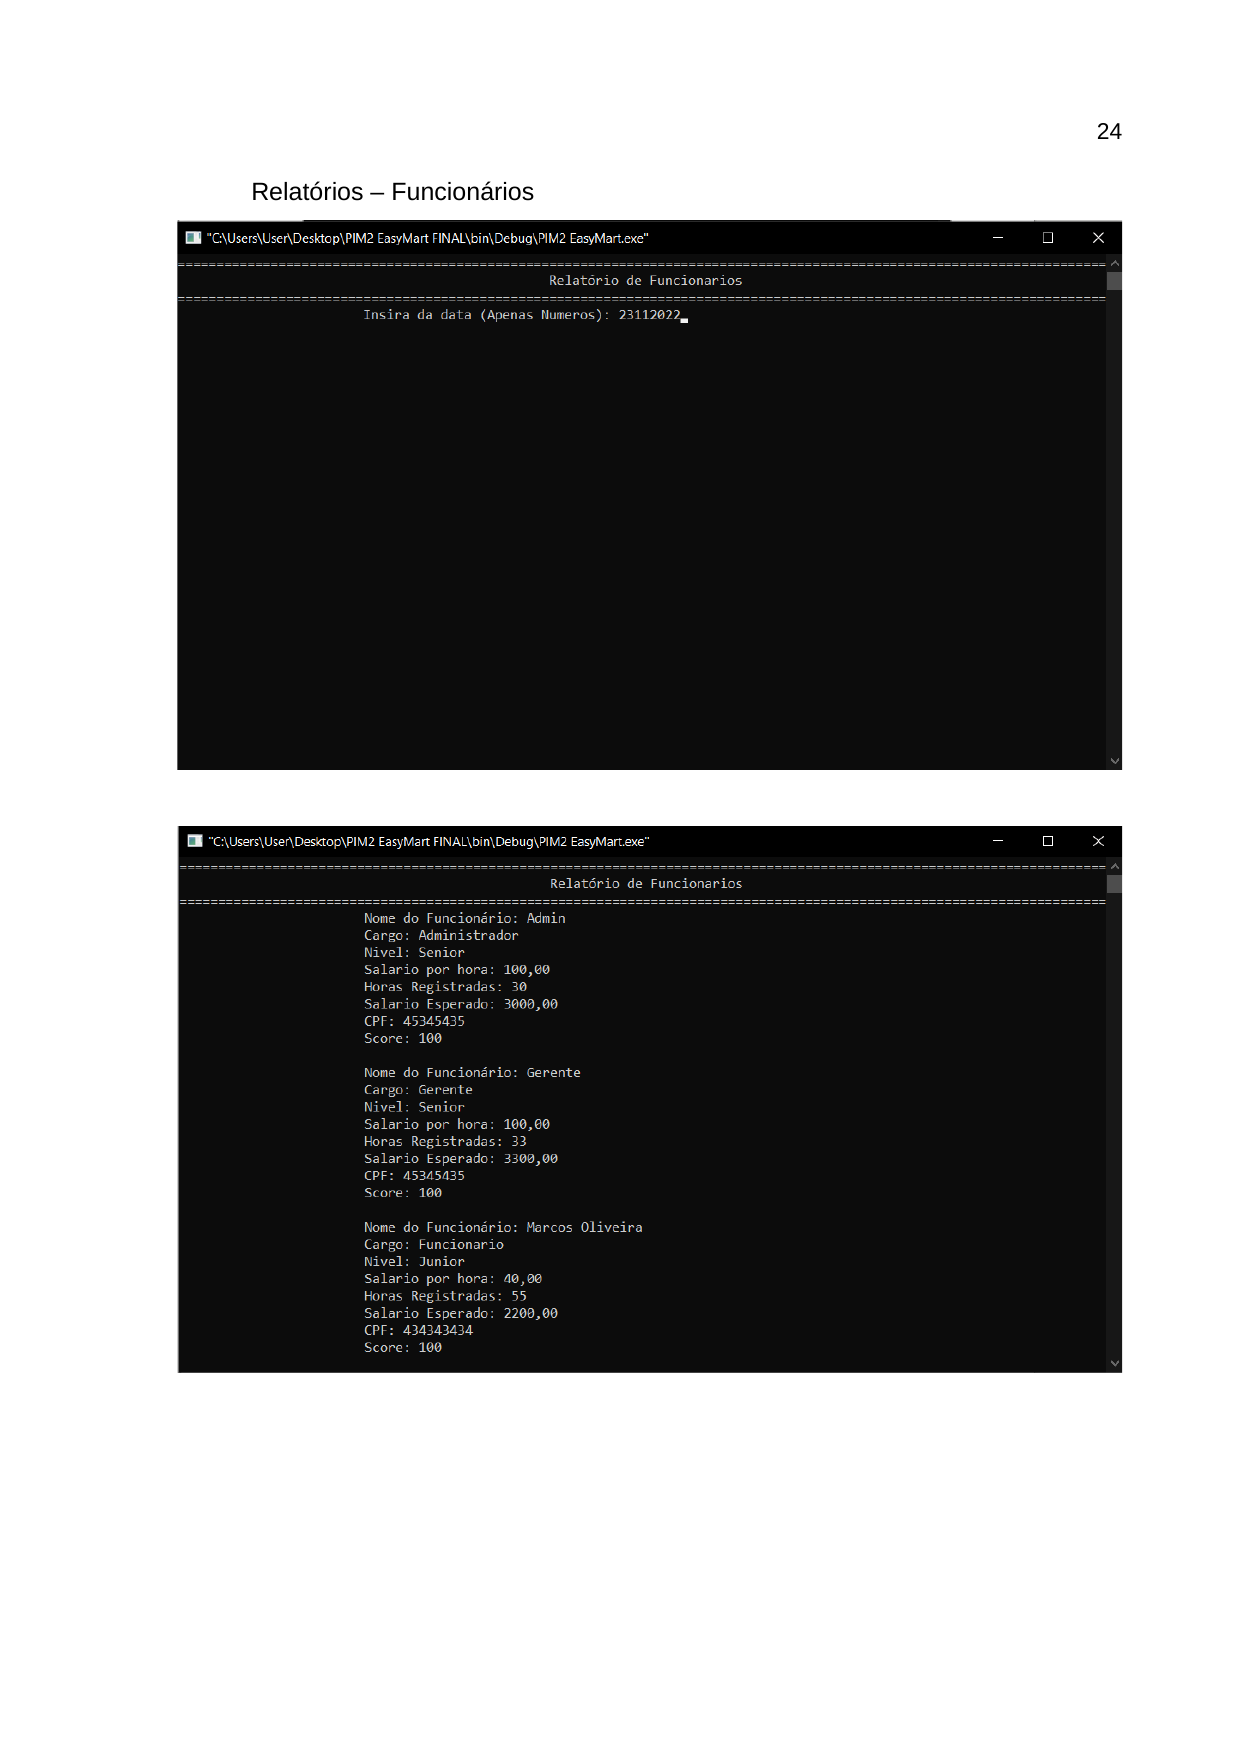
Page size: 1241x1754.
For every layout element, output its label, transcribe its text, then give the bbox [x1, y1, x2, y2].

picture [177, 220, 1123, 770]
picture [177, 826, 1123, 1373]
text Relatórios – Funcionários [177, 177, 1122, 206]
